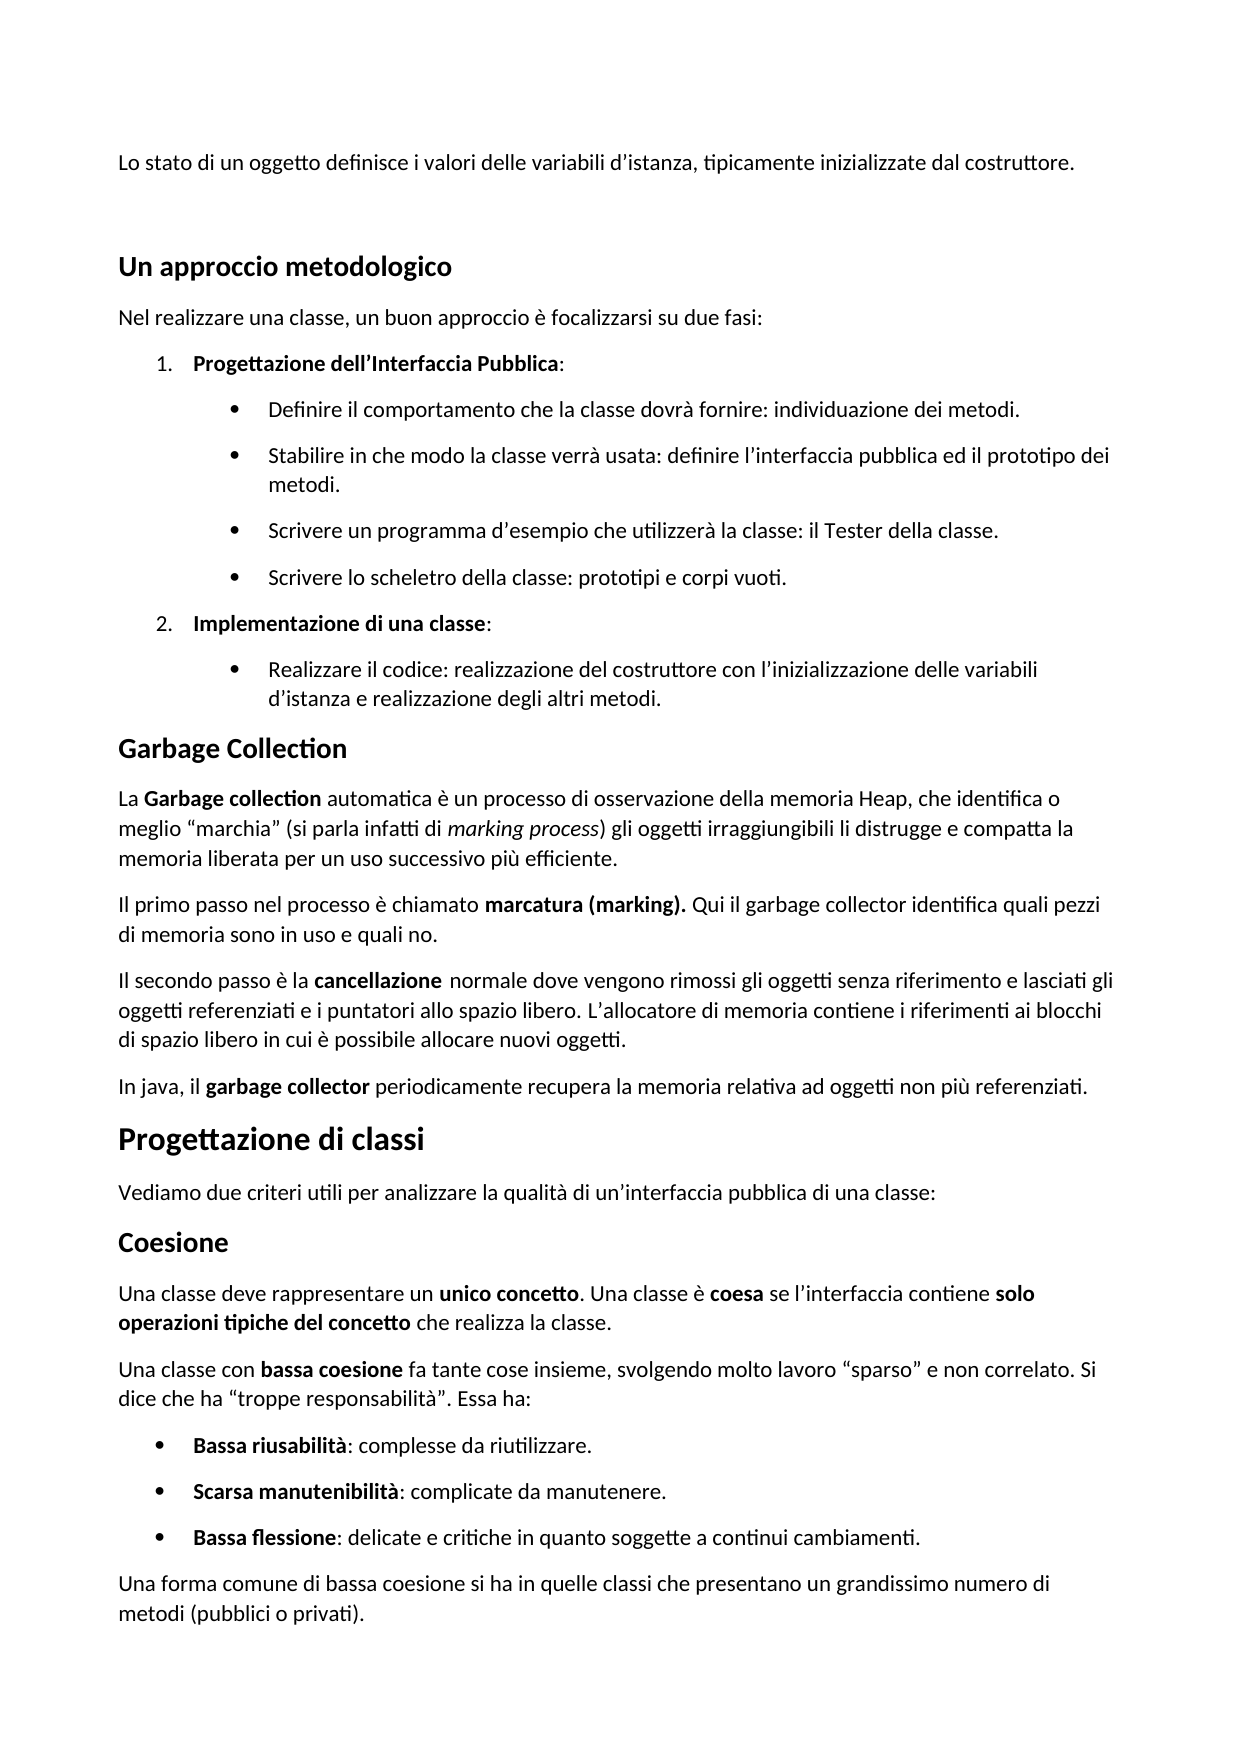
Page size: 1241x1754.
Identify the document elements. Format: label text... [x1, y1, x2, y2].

list Bassa riusabilità: complesse da riutilizzare. [156, 1431, 1122, 1459]
text Una classe deve rappresentare un unico concetto. Una classe è coesa se l’interfaccia contiene solo operazioni tipiche del concetto che realizza la classe. [118, 1279, 1122, 1337]
text Il primo passo nel processo è chiamato marcatura (marking). Qui il garbage collector identifica quali pezzi di memoria sono in uso e quali no. [118, 890, 1122, 948]
text Il secondo passo è la cancellazione normale dove vengono rimossi gli oggetti senza riferimento e lasciati gli oggetti referenziati e i puntatori allo spazio libero. L’allocatore di memoria contiene i riferimenti ai blocchi di spazio libero in cui è possibile allocare nuovi oggetti. [118, 966, 1122, 1054]
text Coesione [118, 1224, 1122, 1260]
list Implementazione di una classe: [156, 609, 1122, 637]
text Progettazione di classi [118, 1118, 1122, 1159]
list Definire il comportamento che la classe dovrà fornire: individuazione dei metodi. [231, 395, 1122, 423]
text In java, il garbage collector periodicamente recupera la memoria relativa ad oggetti non più referenziati. [118, 1072, 1122, 1100]
list Bassa flessione: delicate e critiche in quanto soggette a continui cambiamenti. [156, 1523, 1122, 1551]
list Progettazione dell’Interfaccia Pubblica: [156, 349, 1122, 377]
list Scrivere un programma d’esempio che utilizzerà la classe: il Tester della classe. [231, 517, 1122, 544]
text Una forma comune di bassa coesione si ha in quelle classi che presentano un grandissimo numero di metodi (pubblici o privati). [118, 1569, 1122, 1627]
list Scrivere lo scheletro della classe: prototipi e corpi vuoti. [231, 563, 1122, 591]
text Vediamo due criteri utili per analizzare la qualità di un’interfaccia pubblica di una classe: [118, 1178, 1122, 1206]
text Garbage Collection [118, 730, 1122, 766]
list Scarsa manutenibilità: complicate da manutenere. [156, 1477, 1122, 1505]
text Un approccio metodologico [118, 248, 1122, 284]
text Lo stato di un oggetto definisce i valori delle variabili d’istanza, tipicamente inizializzate dal costruttore. [118, 148, 1122, 176]
text Una classe con bassa coesione fa tante cose insieme, svolgendo molto lavoro “sparso” e non correlato. Si dice che ha “troppe responsabilità”. Essa ha: [118, 1355, 1122, 1413]
text La Garbage collection automatica è un processo di osservazione della memoria Heap, che identifica o meglio “marchia” (si parla infatti di marking process) gli oggetti irraggiungibili li distrugge e compatta la memoria liberata per un uso successivo più efficiente. [118, 784, 1122, 872]
list Stabilire in che modo la classe verrà usata: definire l’interfaccia pubblica ed il prototipo dei metodi. [231, 441, 1122, 498]
list Realizzare il codice: realizzazione del costruttore con l’inizializzazione delle variabili d’istanza e realizzazione degli altri metodi. [231, 655, 1122, 712]
text Nel realizzare una classe, un buon approccio è focalizzarsi su due fasi: [118, 303, 1122, 331]
